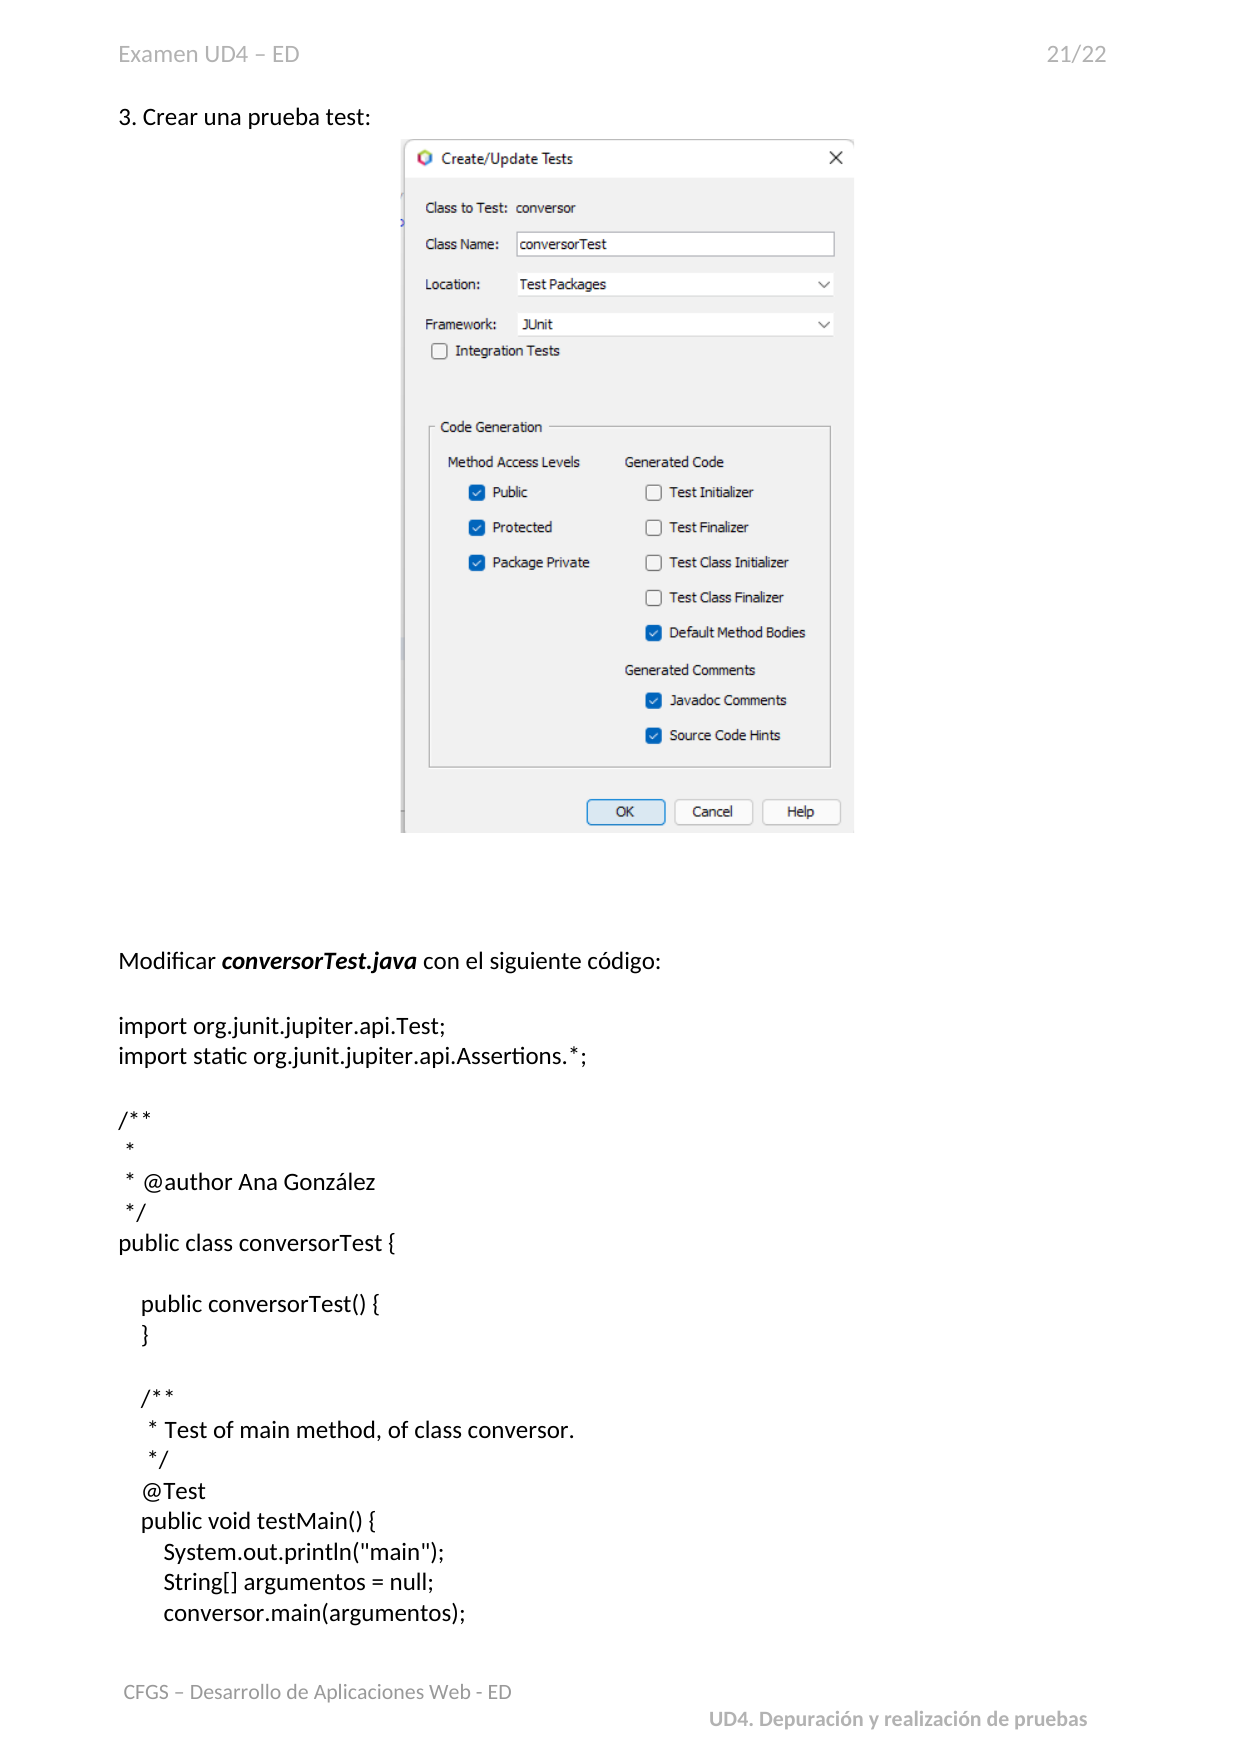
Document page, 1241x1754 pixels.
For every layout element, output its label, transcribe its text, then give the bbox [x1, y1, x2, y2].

text String[] argumentos = null; [118, 1566, 1122, 1597]
text * @author Ana González [118, 1166, 1122, 1197]
text System.out.println("main"); [118, 1536, 1122, 1566]
text @Test [118, 1475, 1122, 1505]
text 3. Crear una prueba test: [118, 101, 1122, 131]
text conversor.main(argumentos); [118, 1597, 1122, 1627]
text * [118, 1136, 1122, 1166]
text */ [118, 1197, 1122, 1227]
text import org.junit.jupiter.api.Test; [118, 1010, 1122, 1041]
text import static org.junit.jupiter.api.Assertions.*; [118, 1041, 1122, 1071]
text Modificar conversorTest.java con el siguiente código: [118, 945, 1122, 976]
text public conversorTest() { [118, 1288, 1122, 1319]
text public void testMain() { [118, 1505, 1122, 1536]
text /** [118, 1383, 1122, 1414]
text public class conversorTest { [118, 1227, 1122, 1258]
picture [400, 139, 855, 833]
text /** [118, 1105, 1122, 1136]
text */ [118, 1444, 1122, 1475]
text * Test of main method, of class conversor. [118, 1414, 1122, 1444]
text } [118, 1319, 1122, 1349]
